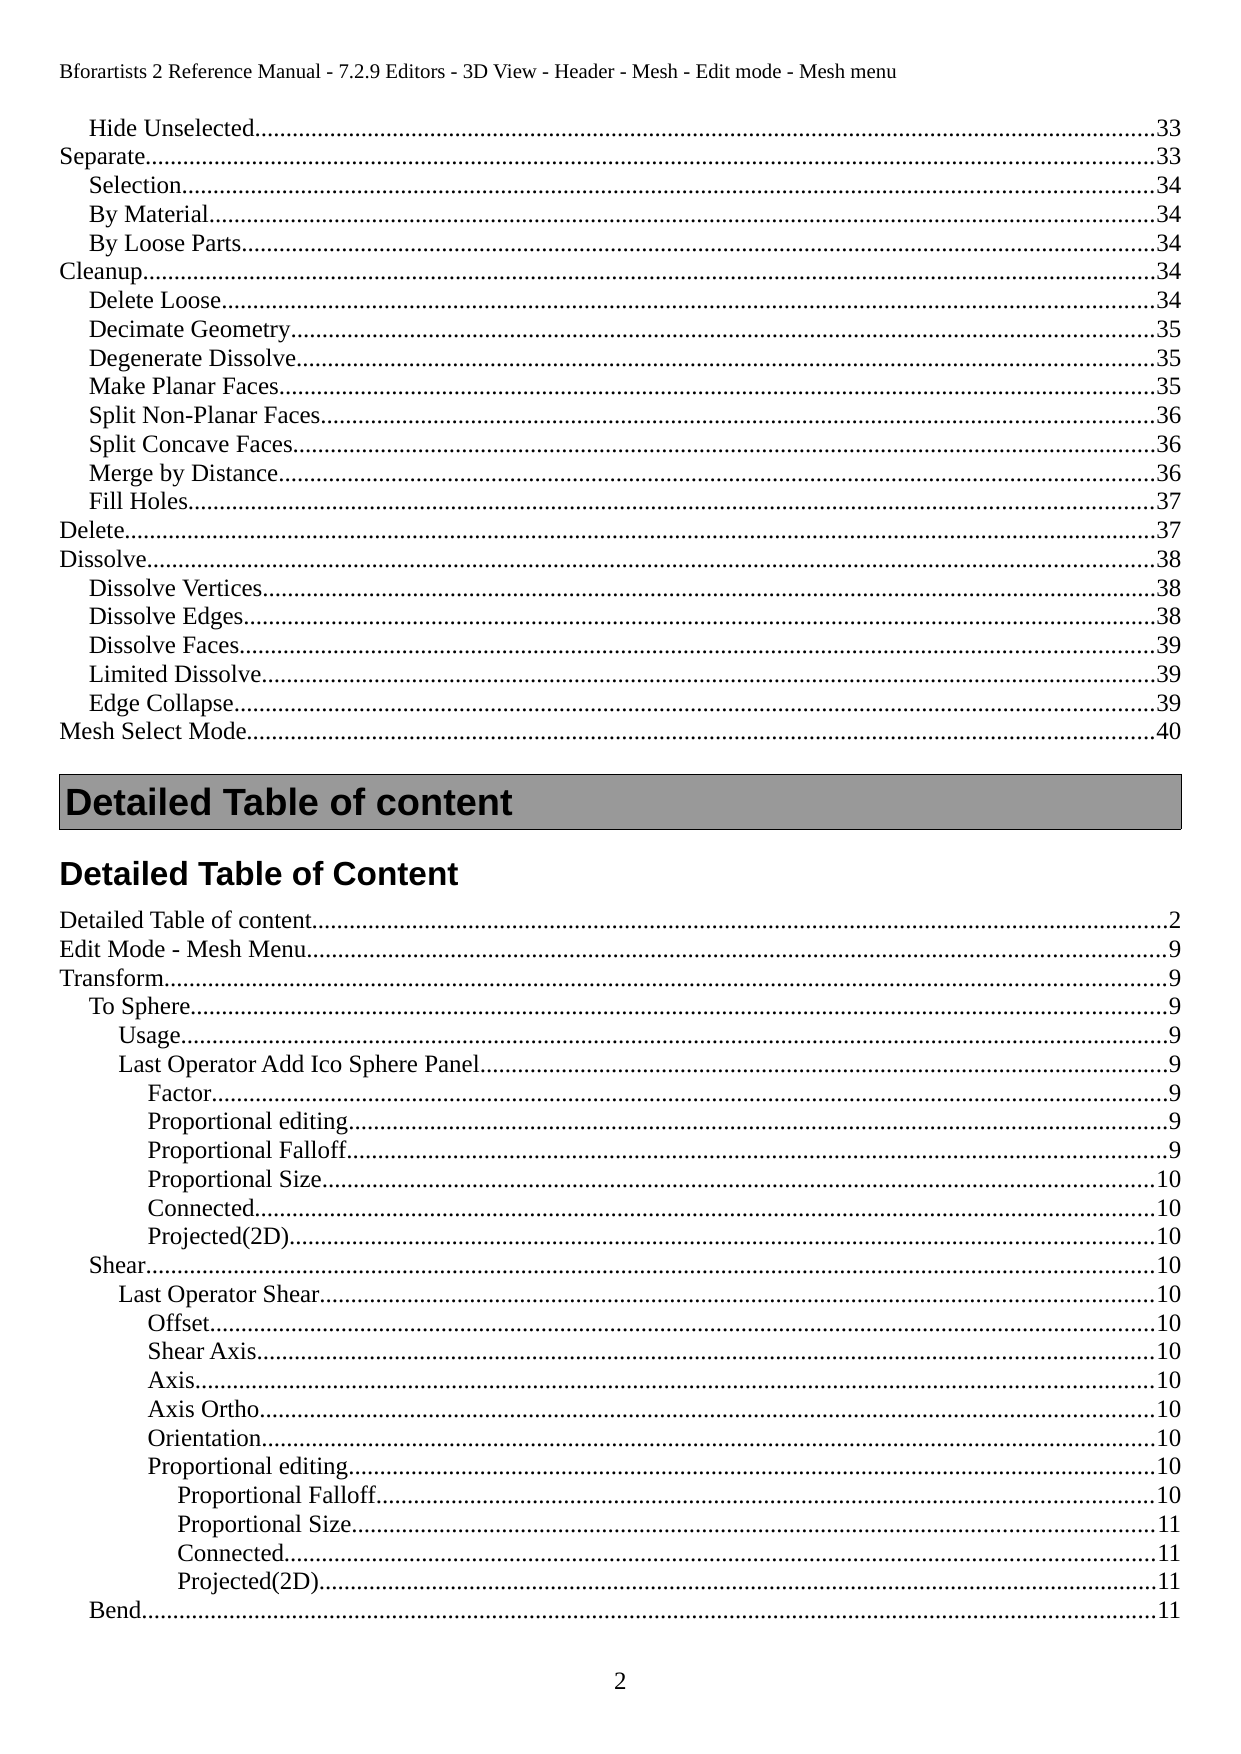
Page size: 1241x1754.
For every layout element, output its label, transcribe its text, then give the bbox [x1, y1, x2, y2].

text Cleanup 34 [59, 256, 1181, 285]
text To Sphere 9 [88, 991, 1181, 1020]
text Usage 9 [118, 1020, 1181, 1049]
text Selection 34 [88, 170, 1181, 199]
text Connected 11 [177, 1538, 1181, 1566]
text Factor 9 [147, 1078, 1181, 1106]
text Projected(2D) 10 [147, 1221, 1181, 1250]
text Shear 10 [88, 1250, 1181, 1279]
text Offset 10 [147, 1308, 1181, 1336]
text Last Operator Shear 10 [118, 1279, 1181, 1308]
text Shear Axis 10 [147, 1336, 1181, 1365]
text Transform 9 [59, 963, 1181, 991]
text Projected(2D) 11 [177, 1566, 1181, 1595]
text Decimate Geometry 35 [88, 314, 1181, 343]
text Degenerate Dissolve 35 [88, 343, 1181, 371]
text Split Concave Faces 36 [88, 429, 1181, 458]
table_header Detailed Table of content [60, 775, 1181, 829]
text Make Planar Faces 35 [88, 371, 1181, 400]
subtitle Detailed Table of Content [59, 854, 1181, 893]
text Proportional Size 11 [177, 1509, 1181, 1538]
text Dissolve Vertices 38 [88, 573, 1181, 601]
text By Loose Parts 34 [88, 228, 1181, 256]
text Merge by Distance 36 [88, 458, 1181, 486]
text Orientation 10 [147, 1423, 1181, 1451]
text Proportional Falloff 9 [147, 1135, 1181, 1164]
text Split Non-Planar Faces 36 [88, 400, 1181, 429]
text Bend 11 [88, 1595, 1181, 1624]
text Axis Ortho 10 [147, 1394, 1181, 1423]
text By Material 34 [88, 199, 1181, 228]
text Mesh Select Mode 40 [59, 716, 1181, 745]
text Proportional editing 9 [147, 1106, 1181, 1135]
text Proportional Falloff 10 [177, 1480, 1181, 1509]
text Proportional editing 10 [147, 1451, 1181, 1480]
text Separate 33 [59, 141, 1181, 170]
text Axis 10 [147, 1365, 1181, 1394]
text Delete Loose 34 [88, 285, 1181, 314]
text Edge Collapse 39 [88, 688, 1181, 716]
text Fill Holes 37 [88, 486, 1181, 515]
text Limited Dissolve 39 [88, 659, 1181, 688]
text Dissolve 38 [59, 544, 1181, 573]
text Last Operator Add Ico Sphere Panel 9 [118, 1049, 1181, 1078]
text Delete 37 [59, 515, 1181, 544]
text Dissolve Faces 39 [88, 630, 1181, 659]
text Dissolve Edges 38 [88, 601, 1181, 630]
text Detailed Table of content 2 [59, 905, 1181, 934]
text Edit Mode - Mesh Menu 9 [59, 934, 1181, 963]
text Hide Unselected 33 [88, 113, 1181, 141]
text Proportional Size 10 [147, 1164, 1181, 1193]
text Connected 10 [147, 1193, 1181, 1221]
